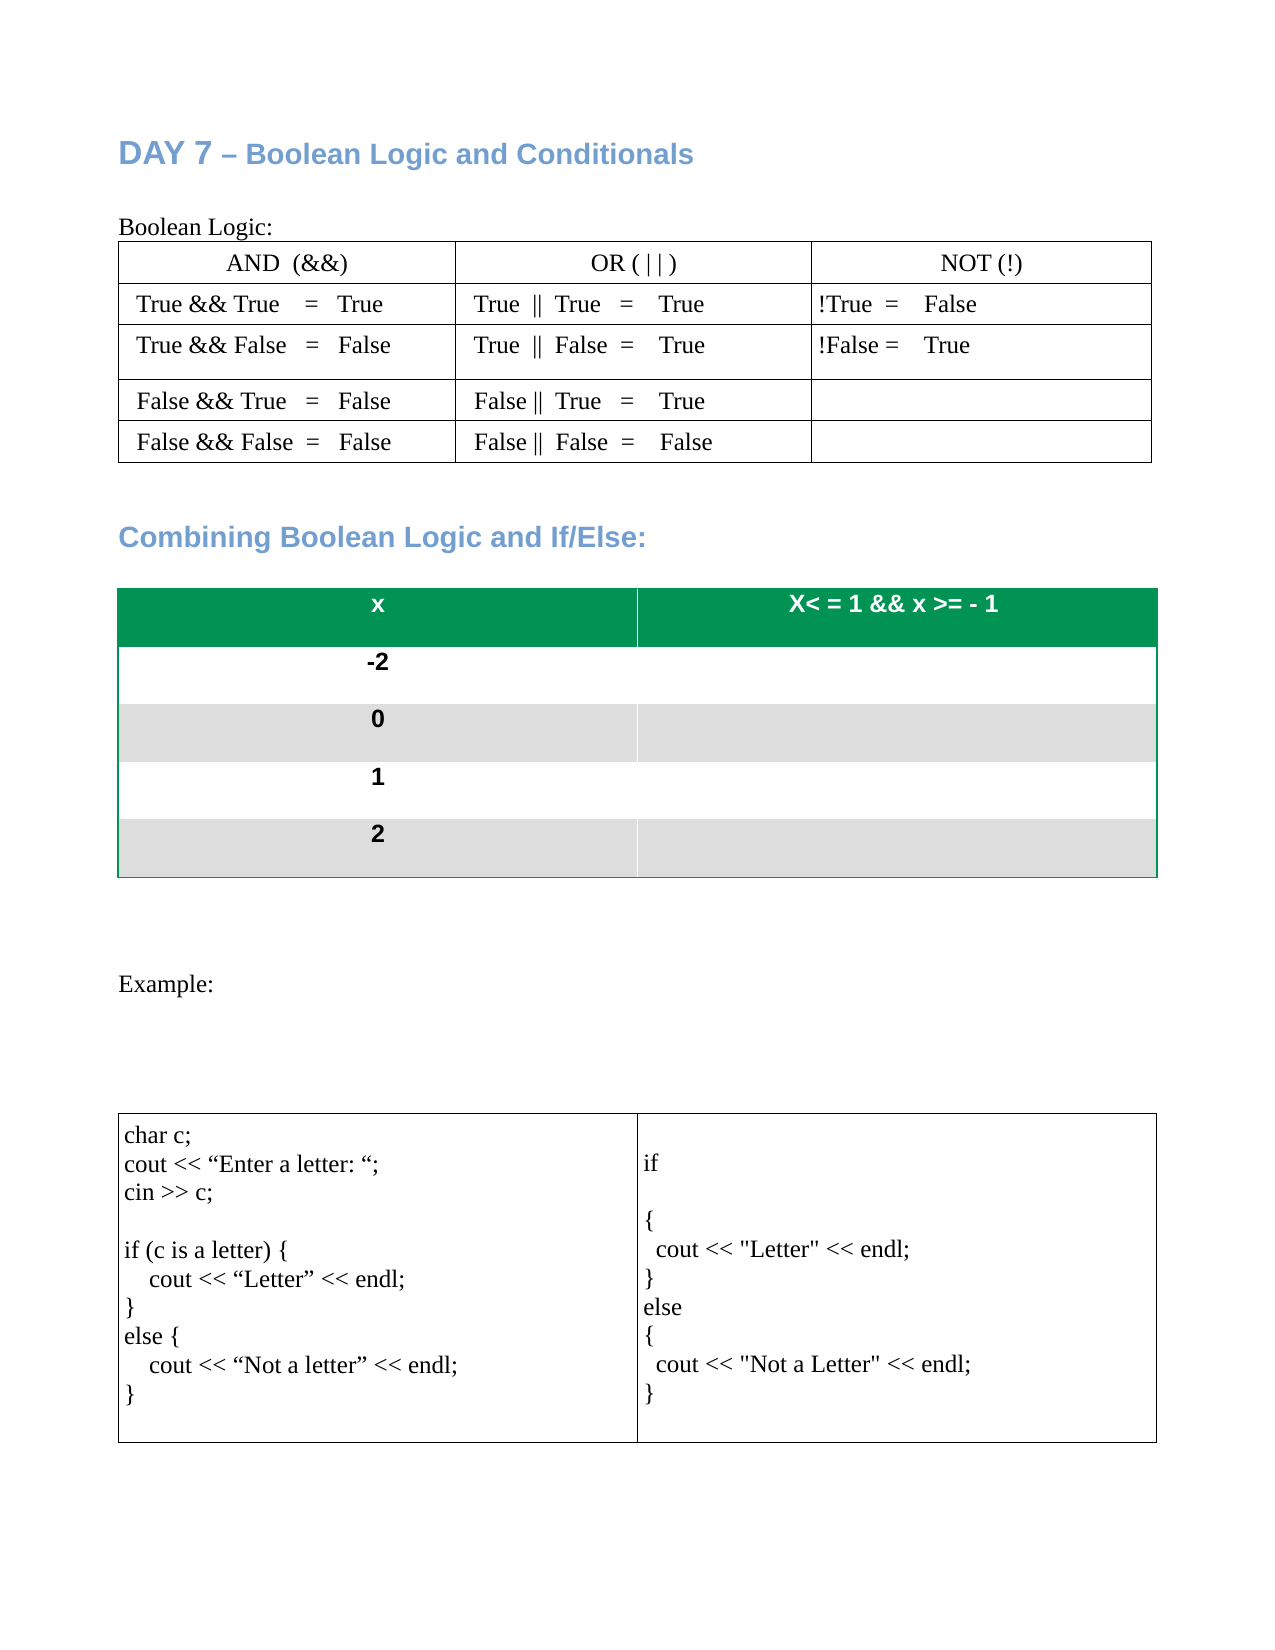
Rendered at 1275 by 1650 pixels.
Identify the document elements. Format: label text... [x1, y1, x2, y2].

table_cell [812, 380, 1151, 420]
text Example: [118, 969, 1157, 998]
table_cell False && False = False [119, 421, 455, 462]
table_header OR ( | | ) [456, 242, 811, 282]
table_cell 0 [119, 704, 637, 762]
text Combining Boolean Logic and If/Else: [118, 520, 1157, 554]
table_header NOT (!) [812, 242, 1151, 282]
subtitle DAY 7 – Boolean Logic and Conditionals [118, 133, 1157, 171]
table_cell 1 [119, 762, 637, 819]
table_cell True || True = True [456, 284, 811, 324]
text Boolean Logic: [118, 212, 1157, 241]
table_header if { cout << "Letter" << endl; } else { cout << "Not a Letter" << endl; } [638, 1114, 1156, 1442]
table_cell True && True = True [119, 284, 455, 324]
table_cell !True = False [812, 284, 1151, 324]
table_cell True && False = False [119, 325, 455, 379]
table_cell False && True = False [119, 380, 455, 420]
table_header x [119, 589, 637, 647]
table_cell False || False = False [456, 421, 811, 462]
table_cell [638, 647, 1156, 704]
table_cell False || True = True [456, 380, 811, 420]
table_header char c; cout << “Enter a letter: “; cin >> c; if (c is a letter) { cout << “Letter” << endl; } else { cout << “Not a letter” << endl; } [119, 1114, 637, 1442]
table_cell [638, 762, 1156, 819]
table_header X< = 1 && x >= - 1 [638, 589, 1156, 647]
table_header AND (&&) [119, 242, 455, 282]
table_cell [812, 421, 1151, 462]
table_cell !False = True [812, 325, 1151, 379]
table_cell [638, 704, 1156, 762]
table_cell 2 [119, 819, 637, 877]
table_cell True || False = True [456, 325, 811, 379]
table_cell -2 [119, 647, 637, 704]
table_cell [638, 819, 1156, 877]
